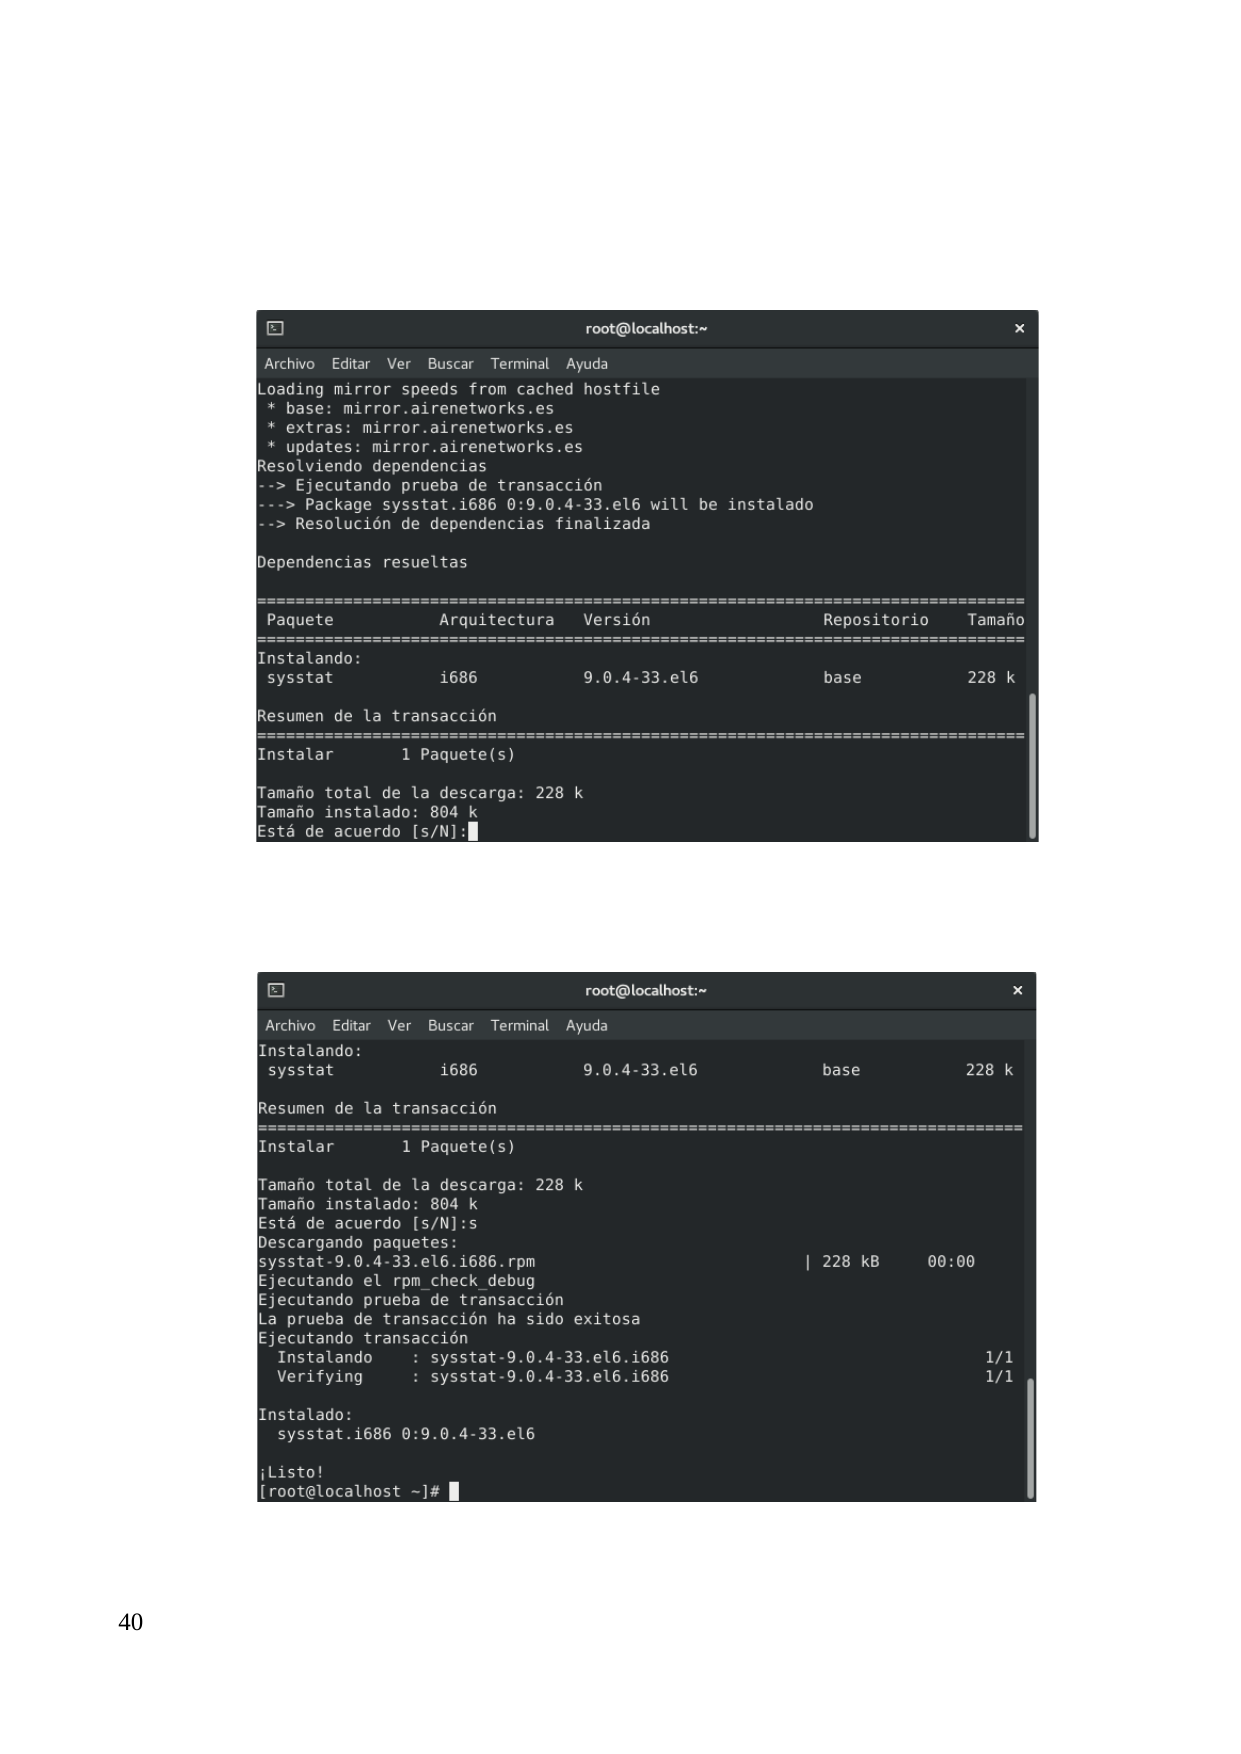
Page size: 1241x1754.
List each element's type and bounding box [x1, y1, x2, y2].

picture [257, 972, 1037, 1502]
picture [256, 310, 1039, 842]
